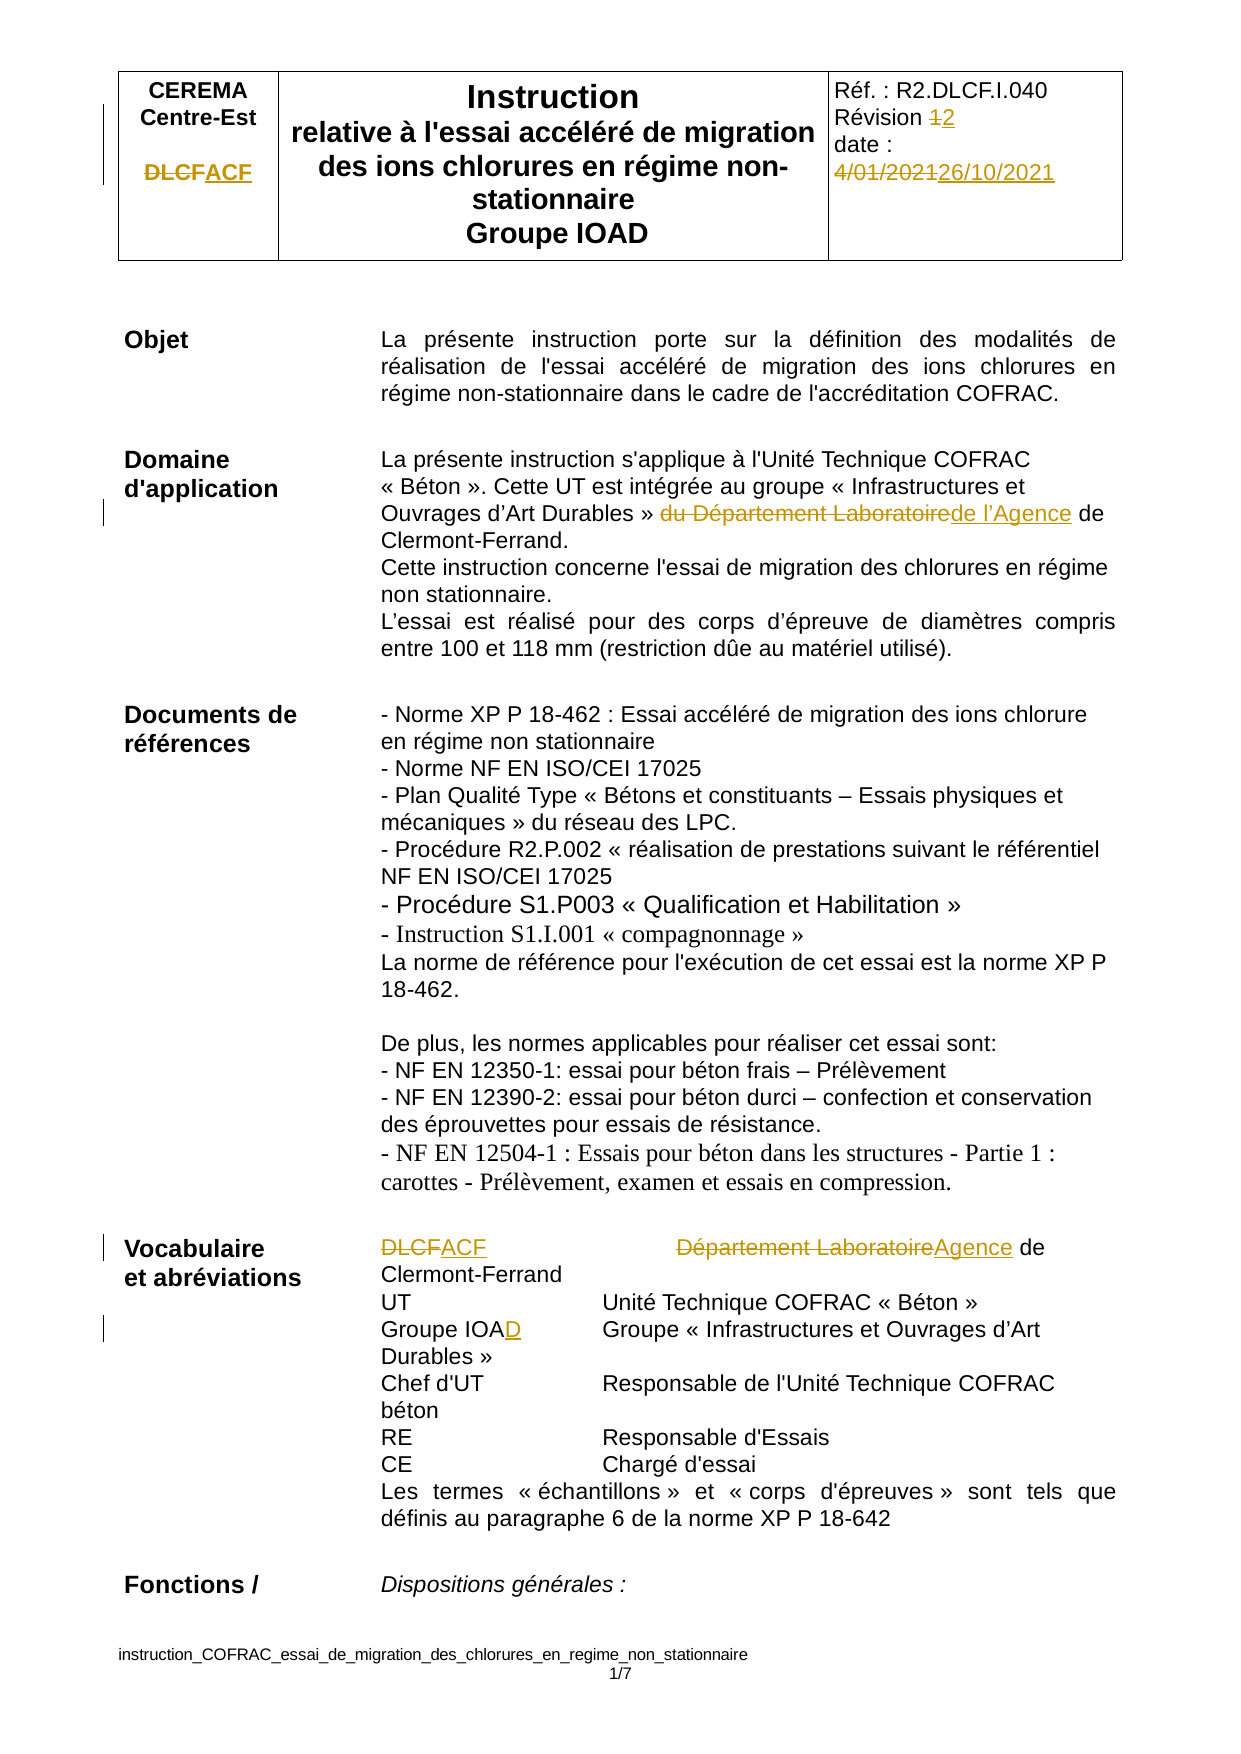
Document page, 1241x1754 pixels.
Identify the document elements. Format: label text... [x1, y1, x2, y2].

table_cell Dispositions générales : Les dispositions figurants dans tous les documents listés dans le paragraphe « Documents de références », sont appliquées. Dispositions particulières: Les différentes fonctions/responsabilités sont confiées à Chef d'UT Bruno BOULET Responsables d'essai Bruno BOULET Chargés d'essai Bruno BOULET Mathieu CIPIERE Correspondant matériel Bruno BOULET [375, 1564, 1123, 1605]
table_cell La présente instruction s'applique à l'Unité Technique COFRAC « Béton ». Cette UT est intégrée au groupe « Infrastructures et Ouvrages d’Art Durables » de l’Agence de Clermont-Ferrand. Cette instruction concerne l'essai de migration des chlorures en régime non stationnaire. L’essai est réalisé pour des corps d’épreuve de diamètres compris entre 100 et 118 mm (restriction dûe au matériel utilisé). [375, 439, 1123, 694]
table_cell Fonctions / [118, 1564, 375, 1605]
table_header La présente instruction porte sur la définition des modalités de réalisation de l'essai accéléré de migration des ions chlorures en régime non-stationnaire dans le cadre de l'accréditation COFRAC. [375, 320, 1123, 439]
table_cell Documents de références [118, 695, 375, 1228]
table_cell Domaine d'application [118, 439, 375, 694]
table_cell Vocabulaire et abréviations [118, 1228, 375, 1564]
table_cell ACF Agence de Clermont-Ferrand UT Unité Technique COFRAC « Béton » Groupe IOAD Groupe « Infrastructures et Ouvrages d’Art Durables » Chef d'UT Responsable de l'Unité Technique COFRAC béton RE Responsable d'Essais CE Chargé d'essai Les termes « échantillons » et « corps d'épreuves » sont tels que définis au paragraphe 6 de la norme XP P 18-642 [375, 1228, 1123, 1564]
table_header Objet [118, 320, 375, 439]
table_cell - Norme XP P 18-462 : Essai accéléré de migration des ions chlorure en régime non stationnaire - Norme NF EN ISO/CEI 17025 - Plan Qualité Type « Bétons et constituants – Essais physiques et mécaniques » du réseau des LPC. - Procédure R2.P.002 « réalisation de prestations suivant le référentiel NF EN ISO/CEI 17025 - Procédure S1.P003 « Qualification et Habilitation » - Instruction S1.I.001 « compagnonnage » La norme de référence pour l'exécution de cet essai est la norme XP P 18-462. De plus, les normes applicables pour réaliser cet essai sont: - NF EN 12350-1: essai pour béton frais – Prélèvement - NF EN 12390-2: essai pour béton durci – confection et conservation des éprouvettes pour essais de résistance. - NF EN 12504-1 : Essais pour béton dans les structures - Partie 1 : carottes - Prélèvement, examen et essais en compression. [375, 695, 1123, 1228]
